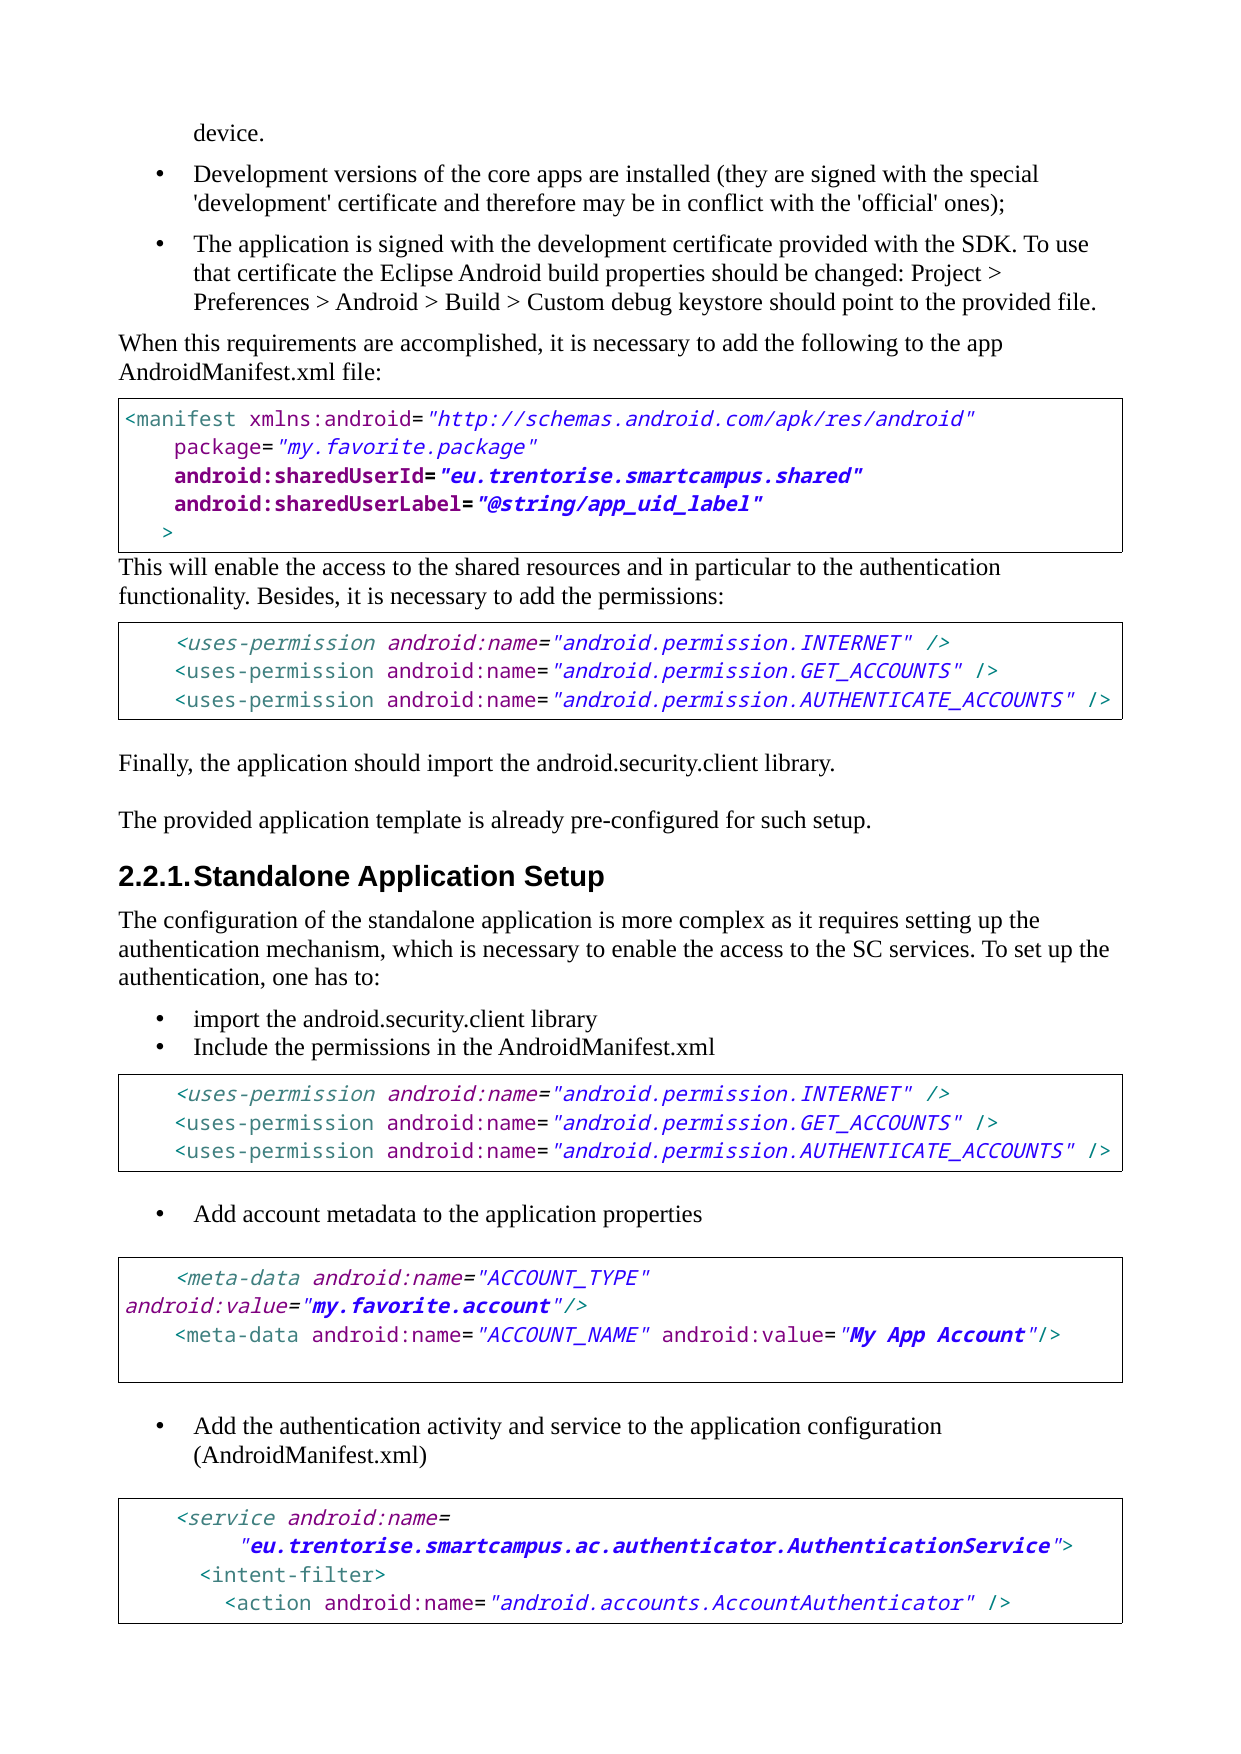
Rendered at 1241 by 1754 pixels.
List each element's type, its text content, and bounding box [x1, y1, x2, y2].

list Add the authentication activity and service to the application configuration (AndroidManifest.xml) [156, 1411, 1122, 1469]
table_header <meta-data android:name="ACCOUNT_TYPE" android:value="my.favorite.account"/> <meta-data android:name="ACCOUNT_NAME" android:value="My App Account"/> [119, 1258, 1122, 1382]
text The provided application template is already pre-configured for such setup. [118, 805, 1122, 834]
text Finally, the application should import the android.security.client library. [118, 748, 1122, 776]
list The application is signed with the development certificate provided with the SDK. To use that certificate the Eclipse Android build properties should be changed: Project > Preferences > Android > Build > Custom debug keystore should point to the provided file. [156, 229, 1122, 316]
table_header <service android:name= "eu.trentorise.smartcampus.ac.authenticator.AuthenticationService"> <intent-filter> <action android:name="android.accounts.AccountAuthenticator" /> [119, 1499, 1122, 1623]
text When this requirements are accomplished, it is necessary to add the following to the app AndroidManifest.xml file: [118, 328, 1122, 386]
text This will enable the access to the shared resources and in particular to the authentication functionality. Besides, it is necessary to add the permissions: [118, 553, 1122, 609]
text The configuration of the standalone application is more complex as it requires setting up the authentication mechanism, which is necessary to enable the access to the SC services. To set up the authentication, one has to: [118, 905, 1122, 991]
table_header <manifest xmlns:android="http://schemas.android.com/apk/res/android" package="my.favorite.package" android:sharedUserId="eu.trentorise.smartcampus.shared" android:sharedUserLabel="@string/app_uid_label" > [119, 399, 1122, 552]
list import the android.security.client library [156, 1004, 1122, 1032]
list Add account metadata to the application properties [156, 1199, 1122, 1228]
list Development versions of the core apps are installed (they are signed with the special 'development' certificate and therefore may be in conflict with the 'official' ones); [156, 159, 1122, 217]
list Include the permissions in the AndroidManifest.xml [156, 1032, 1122, 1061]
subtitle 2.2.1. Standalone Application Setup [118, 859, 1122, 892]
table_header <uses-permission android:name="android.permission.INTERNET" /> <uses-permission android:name="android.permission.GET_ACCOUNTS" /> <uses-permission android:name="android.permission.AUTHENTICATE_ACCOUNTS" /> [119, 623, 1122, 719]
table_header <uses-permission android:name="android.permission.INTERNET" /> <uses-permission android:name="android.permission.GET_ACCOUNTS" /> <uses-permission android:name="android.permission.AUTHENTICATE_ACCOUNTS" /> [119, 1075, 1122, 1171]
list device. [156, 118, 1122, 147]
